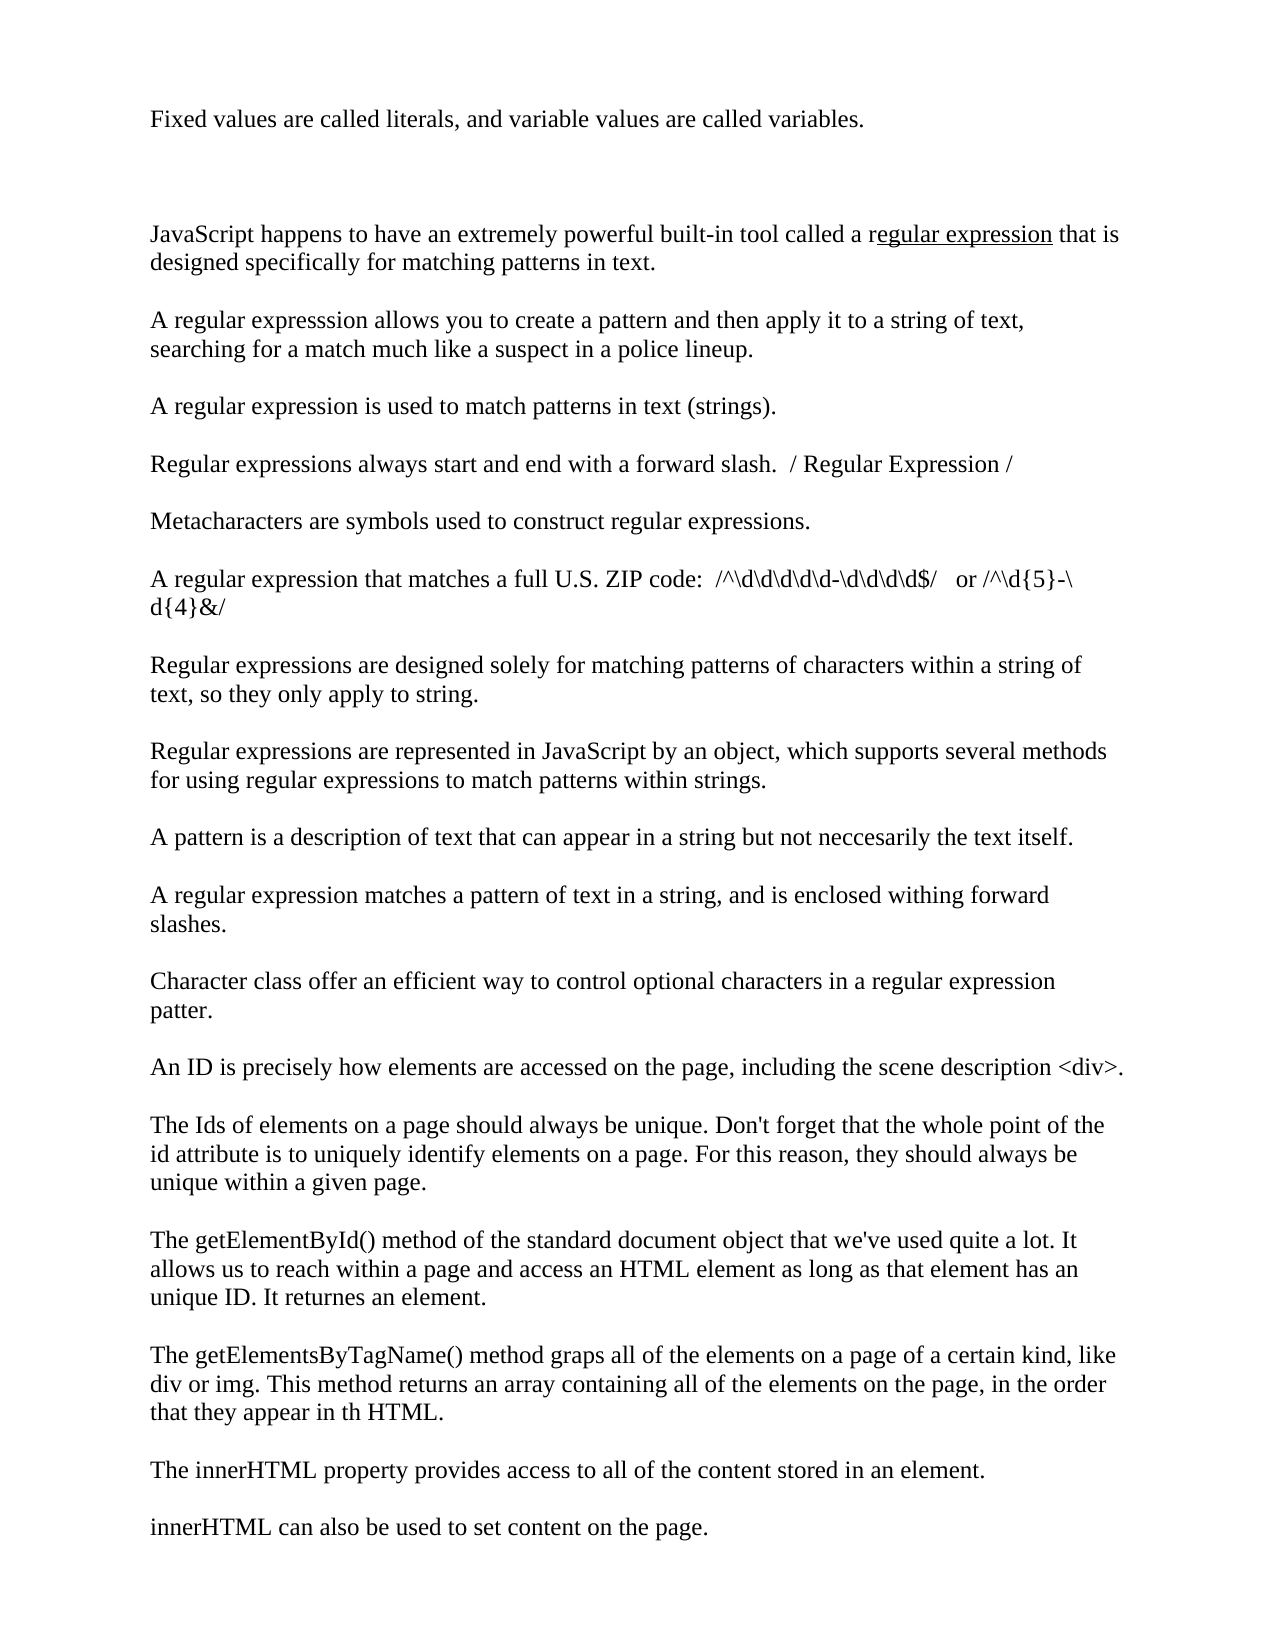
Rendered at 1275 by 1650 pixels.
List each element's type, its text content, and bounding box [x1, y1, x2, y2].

text The getElementById() method of the standard document object that we've used quite a lot. It allows us to reach within a page and access an HTML element as long as that element has an unique ID. It returnes an element. [150, 1225, 1125, 1311]
text The Ids of elements on a page should always be unique. Don't forget that the whole point of the id attribute is to uniquely identify elements on a page. For this reason, they should always be unique within a given page. [150, 1110, 1125, 1196]
text An ID is precisely how elements are accessed on the page, including the scene description <div>. [150, 1052, 1125, 1081]
text Regular expressions are represented in JavaScript by an object, which supports several methods for using regular expressions to match patterns within strings. [150, 736, 1125, 794]
text The innerHTML property provides access to all of the content stored in an element. [150, 1455, 1125, 1484]
text A regular expression matches a pattern of text in a string, and is enclosed withing forward slashes. [150, 880, 1125, 937]
text A regular expresssion allows you to create a pattern and then apply it to a string of text, searching for a match much like a suspect in a police lineup. [150, 305, 1125, 362]
text A regular expression is used to match patterns in text (strings). [150, 391, 1125, 420]
text A pattern is a description of text that can appear in a string but not neccesarily the text itself. [150, 822, 1125, 851]
text Regular expressions are designed solely for matching patterns of characters within a string of text, so they only apply to string. [150, 650, 1125, 707]
text Character class offer an efficient way to control optional characters in a regular expression patter. [150, 966, 1125, 1024]
text Regular expressions always start and end with a forward slash. / Regular Expression / [150, 449, 1125, 477]
text innerHTML can also be used to set content on the page. [150, 1512, 1125, 1541]
text Fixed values are called literals, and variable values are called variables. [150, 104, 1125, 132]
text Metacharacters are symbols used to construct regular expressions. [150, 506, 1125, 535]
text A regular expression that matches a full U.S. ZIP code: /^\d\d\d\d\d-\d\d\d\d$/ or /^\d{5}-\d{4}&/ [150, 564, 1125, 621]
text The getElementsByTagName() method graps all of the elements on a page of a certain kind, like div or img. This method returns an array containing all of the elements on the page, in the order that they appear in th HTML. [150, 1340, 1125, 1426]
text JavaScript happens to have an extremely powerful built-in tool called a regular expression that is designed specifically for matching patterns in text. [150, 219, 1125, 276]
